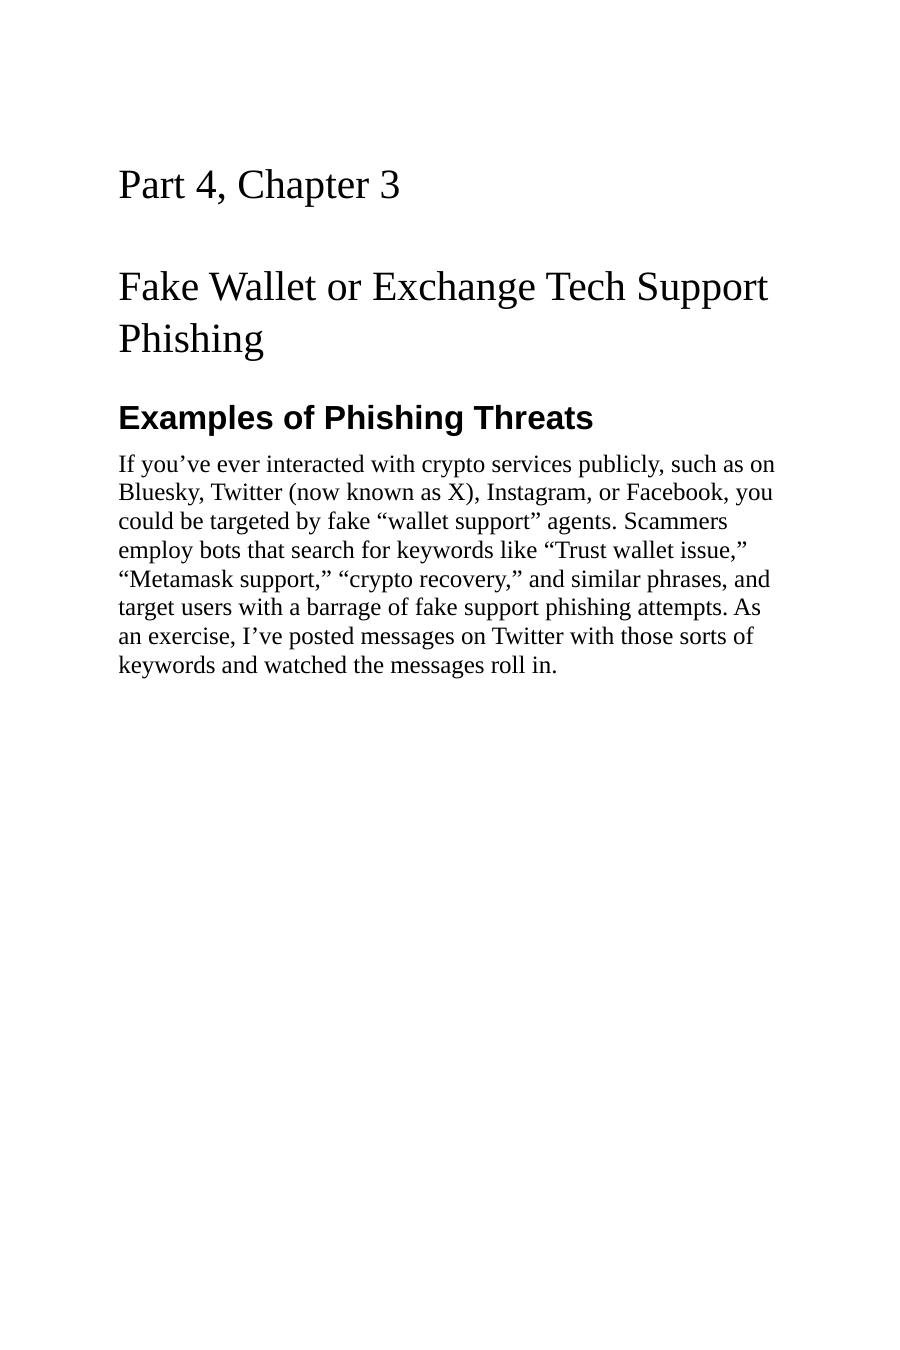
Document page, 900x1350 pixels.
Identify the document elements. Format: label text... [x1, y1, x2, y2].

text If you’ve ever interacted with crypto services publicly, such as on Bluesky, Twitter (now known as X), Instagram, or Facebook, you could be targeted by fake “wallet support” agents. Scammers employ bots that search for keywords like “Trust wallet issue,” “Metamask support,” “crypto recovery,” and similar phrases, and target users with a barrage of fake support phishing attempts. As an exercise, I’ve posted messages on Twitter with those sorts of keywords and watched the messages roll in. [118, 449, 782, 679]
subtitle Part 4, Chapter 3 [118, 160, 782, 208]
subtitle Fake Wallet or Exchange Tech Support Phishing [118, 262, 782, 361]
subtitle Examples of Phishing Threats [118, 398, 782, 436]
